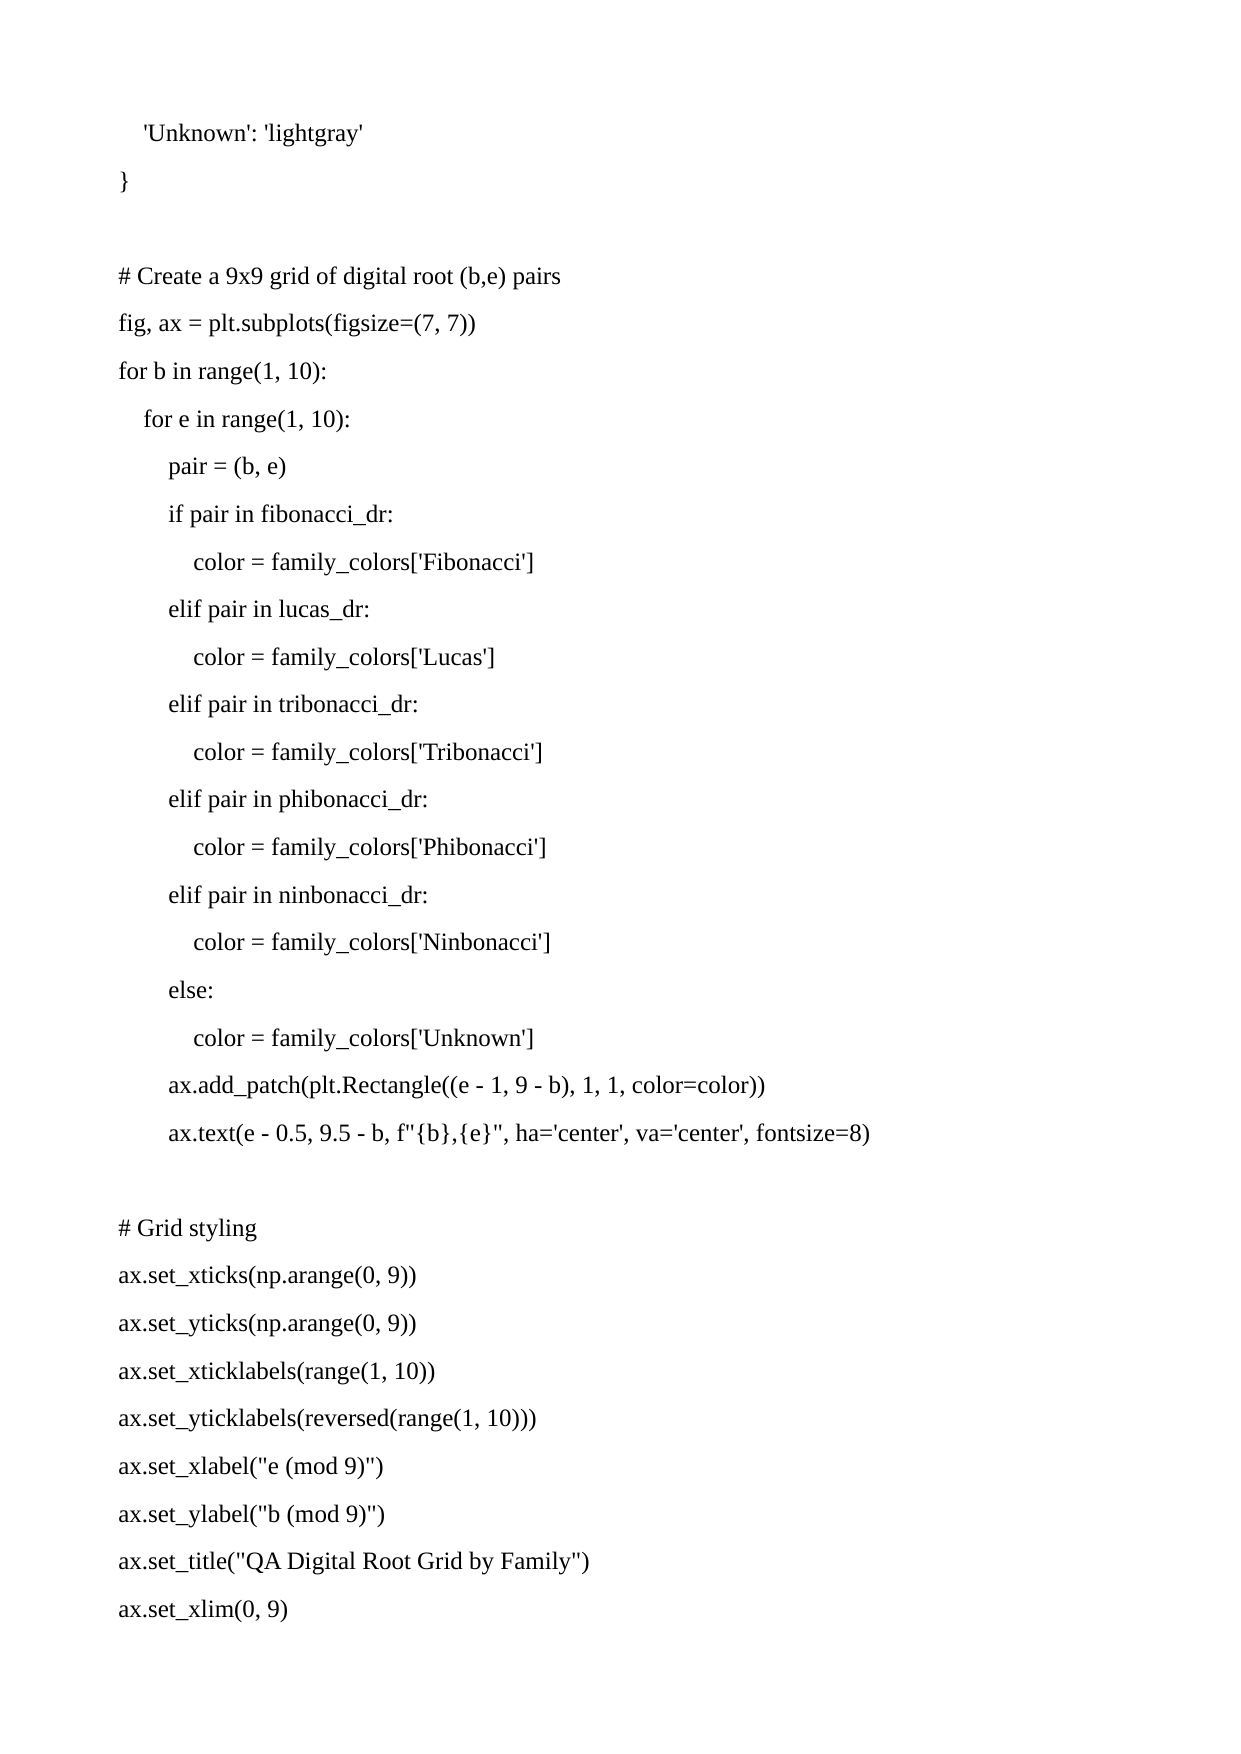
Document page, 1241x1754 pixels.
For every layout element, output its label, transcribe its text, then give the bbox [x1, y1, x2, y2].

text pair = (b, e) [118, 451, 1122, 480]
text ax.set_xlim(0, 9) [118, 1594, 1122, 1623]
text color = family_colors['Phibonacci'] [118, 832, 1122, 861]
text elif pair in tribonacci_dr: [118, 689, 1122, 718]
text ax.set_xticks(np.arange(0, 9)) [118, 1261, 1122, 1289]
text for e in range(1, 10): [118, 404, 1122, 432]
text elif pair in lucas_dr: [118, 594, 1122, 623]
text elif pair in phibonacci_dr: [118, 784, 1122, 813]
text color = family_colors['Lucas'] [118, 642, 1122, 671]
text else: [118, 975, 1122, 1004]
text for b in range(1, 10): [118, 356, 1122, 385]
text ax.text(e - 0.5, 9.5 - b, f"{b},{e}", ha='center', va='center', fontsize=8) [118, 1118, 1122, 1147]
text color = family_colors['Unknown'] [118, 1023, 1122, 1051]
text ax.set_xticklabels(range(1, 10)) [118, 1356, 1122, 1384]
text color = family_colors['Ninbonacci'] [118, 927, 1122, 956]
text color = family_colors['Tribonacci'] [118, 737, 1122, 766]
text ax.set_yticklabels(reversed(range(1, 10))) [118, 1403, 1122, 1432]
text ax.set_xlabel("e (mod 9)") [118, 1451, 1122, 1480]
text } [118, 166, 1122, 194]
text # Grid styling [118, 1213, 1122, 1242]
text 'Unknown': 'lightgray' [118, 118, 1122, 147]
text color = family_colors['Fibonacci'] [118, 547, 1122, 575]
text ax.set_yticks(np.arange(0, 9)) [118, 1308, 1122, 1337]
text ax.add_patch(plt.Rectangle((e - 1, 9 - b), 1, 1, color=color)) [118, 1070, 1122, 1099]
text ax.set_ylabel("b (mod 9)") [118, 1499, 1122, 1527]
text elif pair in ninbonacci_dr: [118, 880, 1122, 908]
text fig, ax = plt.subplots(figsize=(7, 7)) [118, 308, 1122, 337]
text # Create a 9x9 grid of digital root (b,e) pairs [118, 261, 1122, 290]
text if pair in fibonacci_dr: [118, 499, 1122, 528]
text ax.set_title("QA Digital Root Grid by Family") [118, 1546, 1122, 1575]
